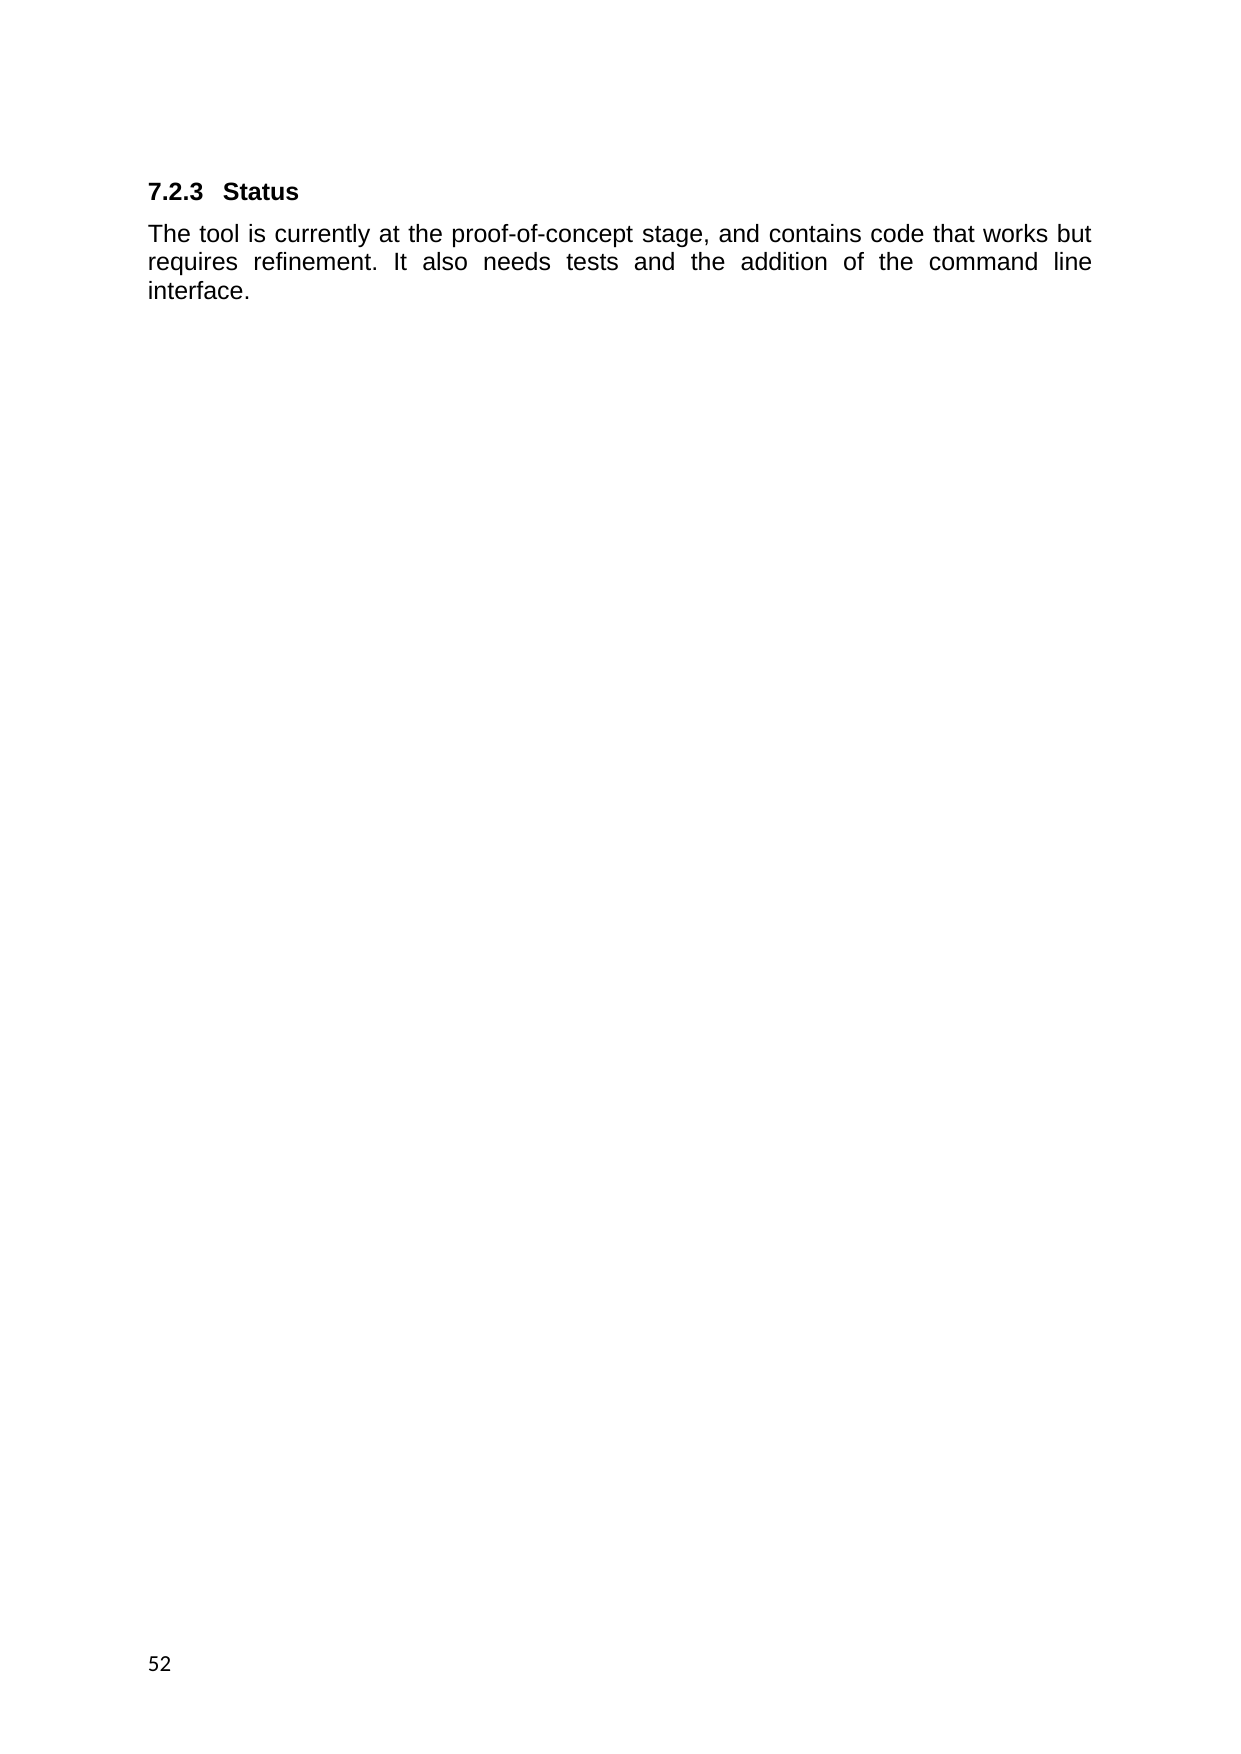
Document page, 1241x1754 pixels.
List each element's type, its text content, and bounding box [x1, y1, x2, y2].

text The tool is currently at the proof-of-concept stage, and contains code that works but requires refinement. It also needs tests and the addition of the command line interface. [148, 218, 1092, 305]
subtitle Status [148, 177, 1092, 206]
